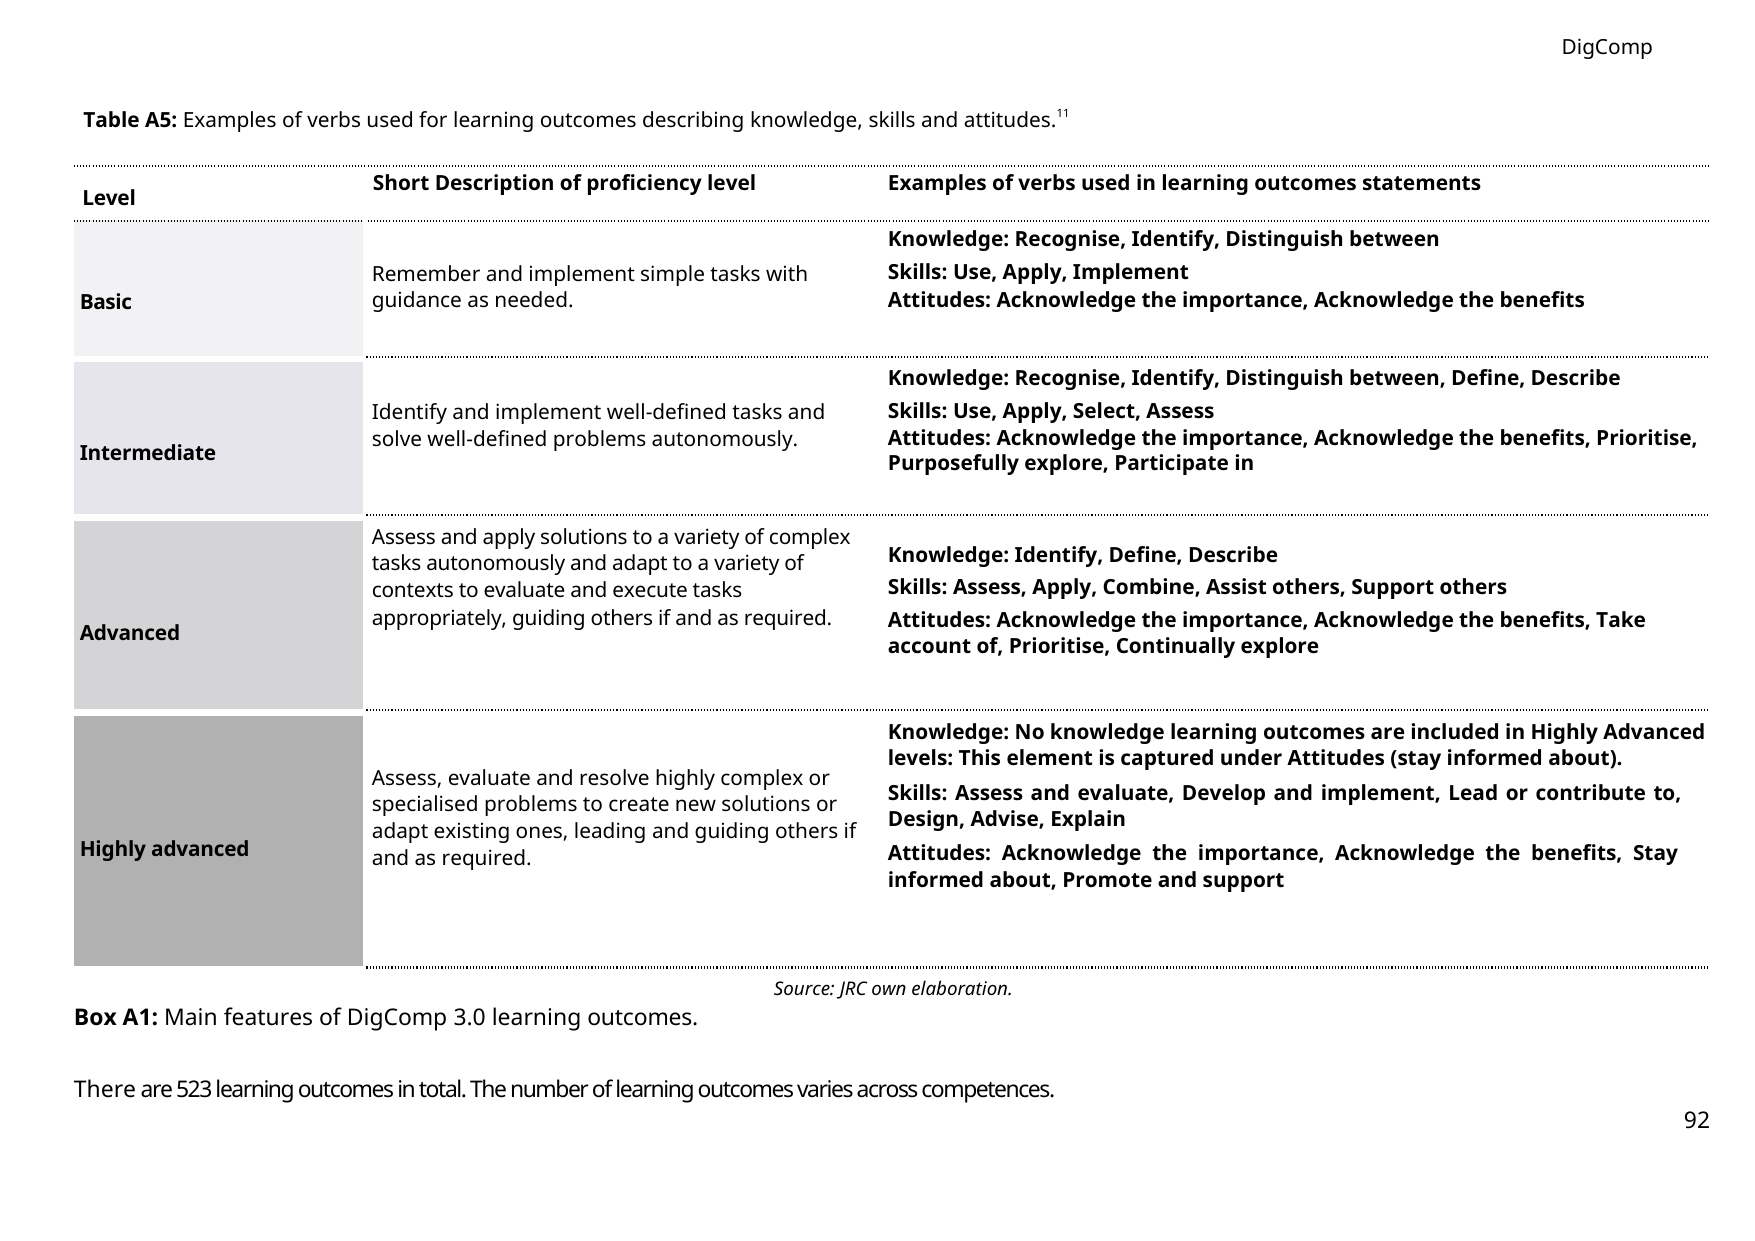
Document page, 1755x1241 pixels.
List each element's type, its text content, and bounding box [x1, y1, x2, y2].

table_cell Knowledge: Identify, Define, Describe Skills: Assess, Apply, Combine, Assist others, Support others Attitudes: Acknowledge the importance, Acknowledge the benefits, Take account of, Prioritise, Continually explore [879, 514, 1710, 709]
table_cell Advanced [74, 521, 363, 709]
table_cell Assess and apply solutions to a variety of complex tasks autonomously and adapt to a variety of contexts to evaluate and execute tasks appropriately, guiding others if and as required. [365, 514, 879, 709]
table_cell Highly advanced [74, 716, 363, 966]
table_header Examples of verbs used in learning outcomes statements [879, 165, 1710, 219]
text Box A1: Main features of DigComp 3.0 learning outcomes. [74, 1001, 1710, 1032]
table_cell Remember and implement simple tasks with guidance as needed. [365, 220, 879, 356]
table_cell Identify and implement well-defined tasks and solve well-defined problems autonomously. [365, 356, 879, 514]
table_header Level [74, 165, 364, 219]
table_cell Knowledge: Recognise, Identify, Distinguish between, Define, Describe Skills: Use, Apply, Select, Assess Attitudes: Acknowledge the importance, Acknowledge the benefits, Prioritise, Purposefully explore, Participate in [879, 356, 1710, 514]
table_cell Intermediate [74, 362, 363, 514]
text Table A5: Examples of verbs used for learning outcomes describing knowledge, skills and attitudes.11 [83, 106, 1693, 134]
table_cell Assess, evaluate and resolve highly complex or specialised problems to create new solutions or adapt existing ones, leading and guiding others if and as required. [365, 709, 879, 966]
table_cell Knowledge: Recognise, Identify, Distinguish between Skills: Use, Apply, Implement Attitudes: Acknowledge the importance, Acknowledge the benefits [879, 220, 1710, 356]
table_header Short Description of proficiency level [364, 165, 879, 219]
table_cell Knowledge: No knowledge learning outcomes are included in Highly Advanced levels: This element is captured under Attitudes (stay informed about). Skills: Assess and evaluate, Develop and implement, Lead or contribute to, Design, Advise, Explain Attitudes: Acknowledge the importance, Acknowledge the benefits, Stay informed about, Promote and support [879, 709, 1710, 966]
text There are 523 learning outcomes in total. The number of learning outcomes varies across competences. [74, 1073, 1710, 1104]
table_cell Basic [74, 220, 363, 356]
text Source: JRC own elaboration. [79, 976, 1710, 1001]
